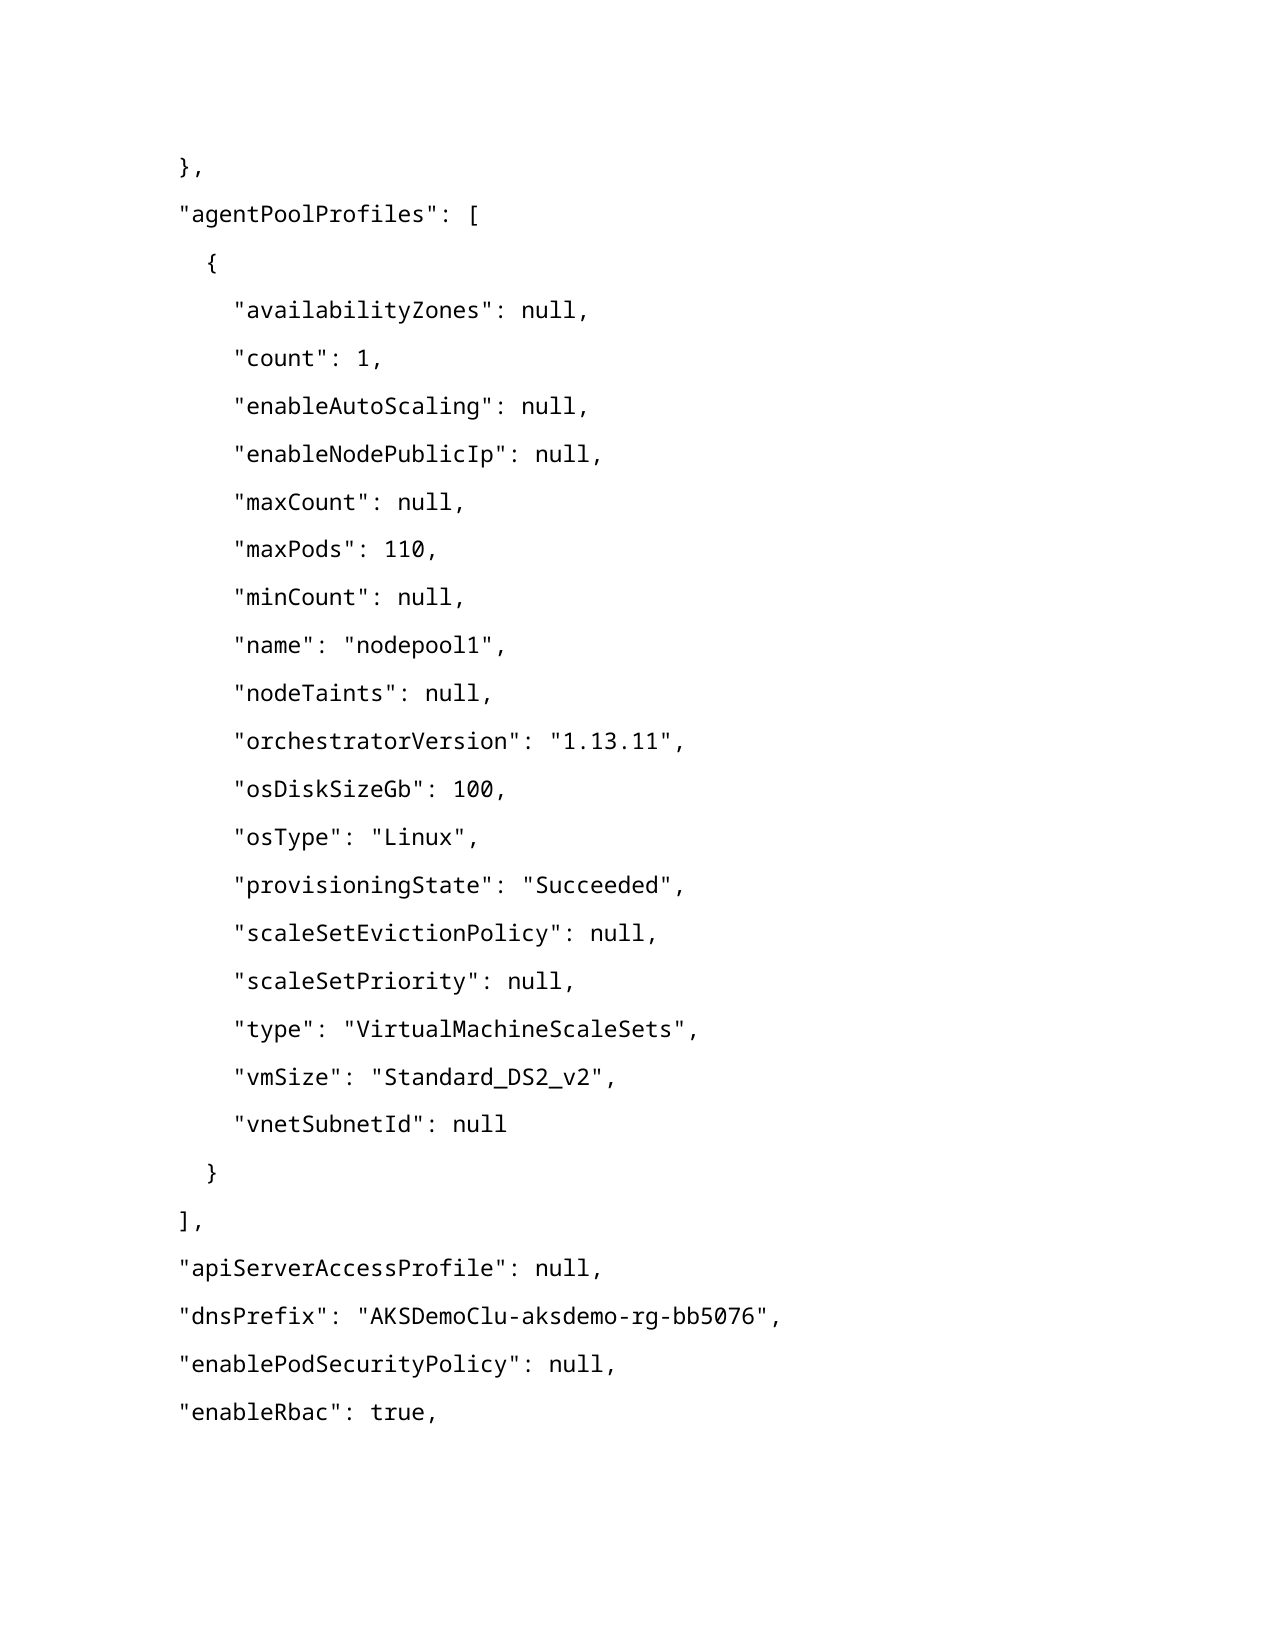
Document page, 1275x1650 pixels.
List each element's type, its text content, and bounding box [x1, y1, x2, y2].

text "vmSize": "Standard_DS2_v2", [150, 1060, 1125, 1092]
text "availabilityZones": null, [150, 294, 1125, 325]
text "enablePodSecurityPolicy": null, [150, 1348, 1125, 1379]
text "orchestratorVersion": "1.13.11", [150, 725, 1125, 756]
text { [150, 246, 1125, 277]
text "dnsPrefix": "AKSDemoClu-aksdemo-rg-bb5076", [150, 1300, 1125, 1331]
text "osType": "Linux", [150, 821, 1125, 852]
text "nodeTaints": null, [150, 677, 1125, 708]
text "agentPoolProfiles": [ [150, 198, 1125, 229]
text "type": "VirtualMachineScaleSets", [150, 1012, 1125, 1044]
text "maxCount": null, [150, 485, 1125, 517]
text "minCount": null, [150, 581, 1125, 612]
text "provisioningState": "Succeeded", [150, 869, 1125, 900]
text "enableRbac": true, [150, 1396, 1125, 1427]
text "count": 1, [150, 342, 1125, 373]
text "vnetSubnetId": null [150, 1108, 1125, 1139]
text "name": "nodepool1", [150, 629, 1125, 660]
text "maxPods": 110, [150, 533, 1125, 564]
text ], [150, 1204, 1125, 1235]
text "scaleSetPriority": null, [150, 964, 1125, 996]
text "enableNodePublicIp": null, [150, 437, 1125, 469]
text "osDiskSizeGb": 100, [150, 773, 1125, 804]
text "enableAutoScaling": null, [150, 389, 1125, 421]
text }, [150, 150, 1125, 181]
text } [150, 1156, 1125, 1187]
text "apiServerAccessProfile": null, [150, 1252, 1125, 1283]
text "scaleSetEvictionPolicy": null, [150, 917, 1125, 948]
